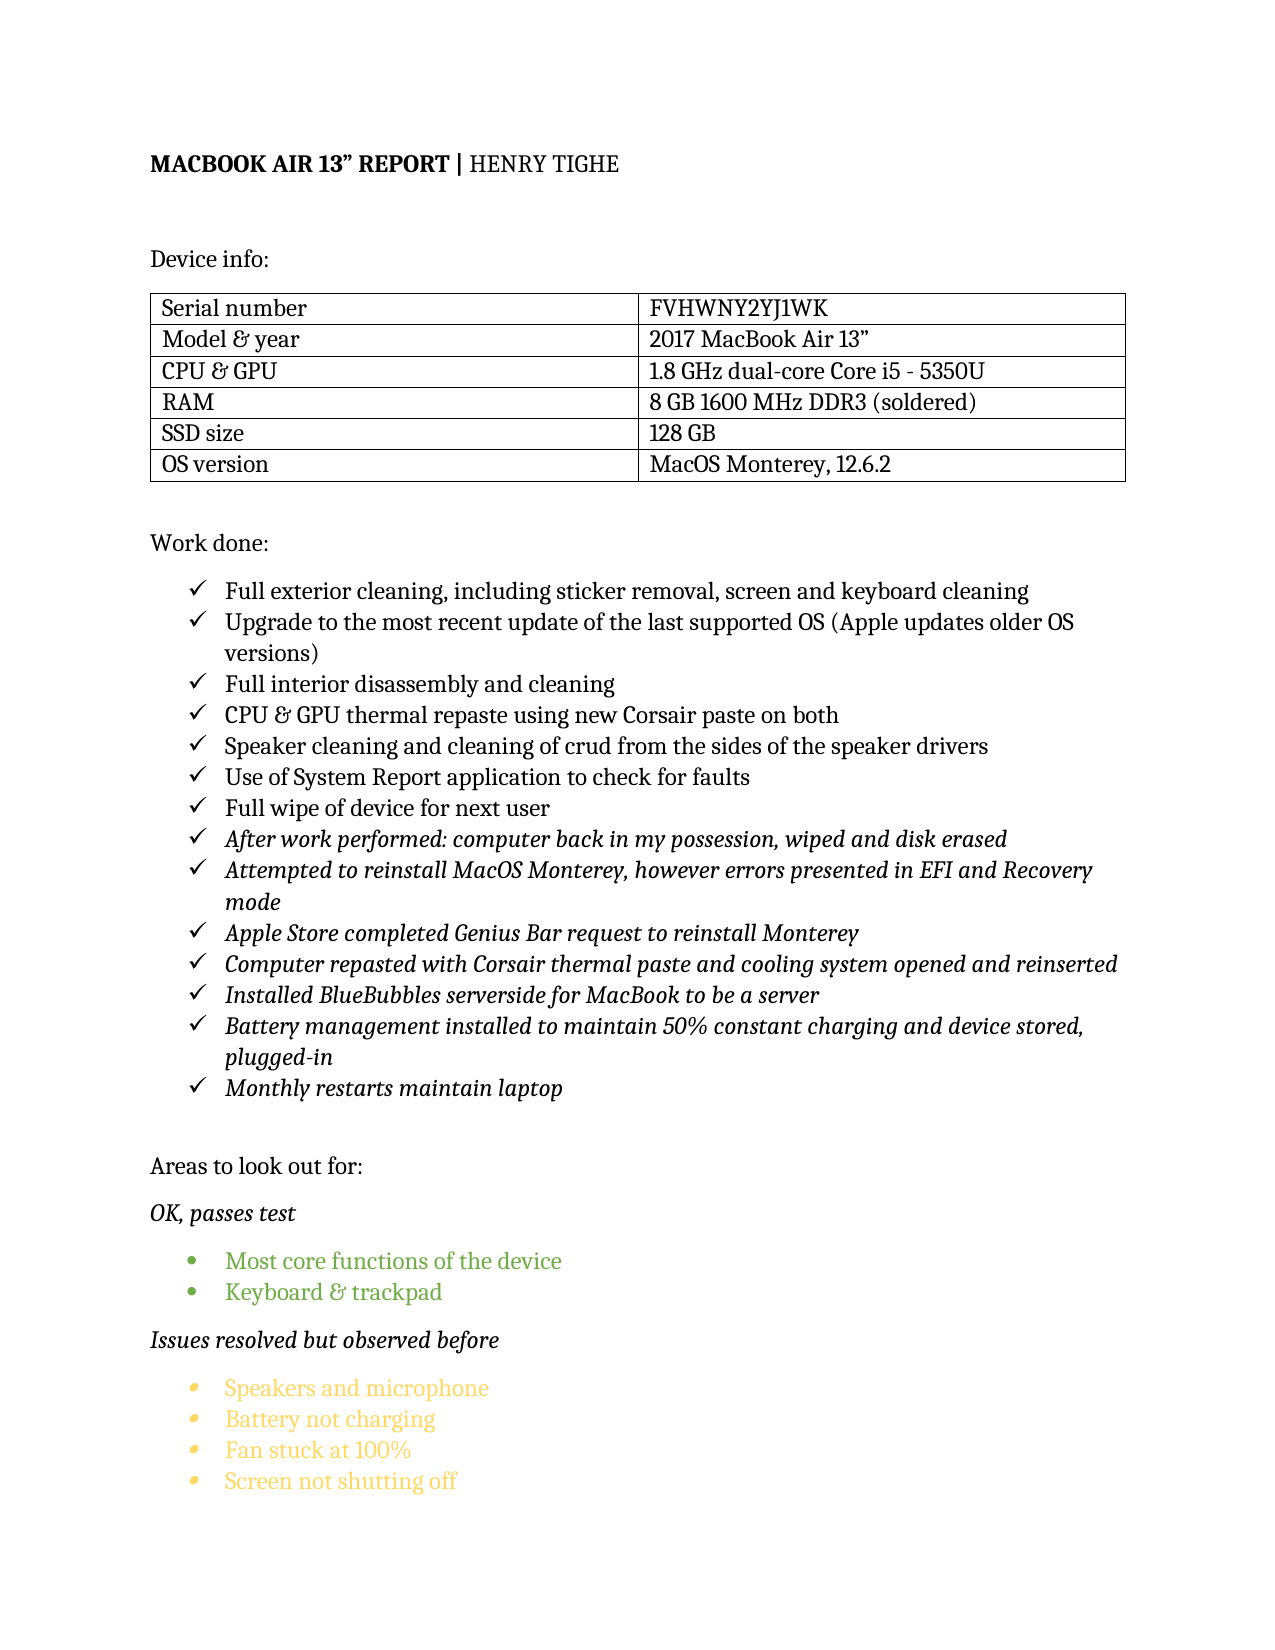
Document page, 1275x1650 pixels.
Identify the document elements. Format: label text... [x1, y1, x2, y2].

list Monthly restarts maintain laptop [187, 1074, 1125, 1102]
table_cell 2017 MacBook Air 13” [639, 325, 1125, 356]
list Use of System Report application to check for faults [187, 763, 1125, 792]
table_header FVHWNY2YJ1WK [639, 294, 1125, 324]
table_cell 8 GB 1600 MHz DDR3 (soldered) [639, 388, 1125, 418]
table_cell CPU & GPU [151, 357, 638, 387]
text Areas to look out for: [150, 1152, 1125, 1180]
list Apple Store completed Genius Bar request to reinstall Monterey [187, 918, 1125, 947]
table_header Serial number [151, 294, 638, 324]
list Fan stuck at 100% [187, 1436, 1125, 1464]
text MACBOOK AIR 13” REPORT | HENRY TIGHE [150, 150, 1125, 179]
text Work done: [150, 529, 1125, 558]
list Screen not shutting off [187, 1467, 1125, 1495]
table_cell 1.8 GHz dual-core Core i5 - 5350U [639, 357, 1125, 387]
list After work performed: computer back in my possession, wiped and disk erased [187, 825, 1125, 854]
list Full wipe of device for next user [187, 794, 1125, 823]
list Full interior disassembly and cleaning [187, 670, 1125, 699]
table_cell MacOS Monterey, 12.6.2 [639, 450, 1125, 481]
table_cell SSD size [151, 419, 638, 449]
list Attempted to reinstall MacOS Monterey, however errors presented in EFI and Recovery mode [187, 856, 1125, 916]
table_cell 128 GB [639, 419, 1125, 449]
list Speaker cleaning and cleaning of crud from the sides of the speaker drivers [187, 732, 1125, 761]
list Battery management installed to maintain 50% constant charging and device stored, plugged-in [187, 1012, 1125, 1071]
table_cell Model & year [151, 325, 638, 356]
list Upgrade to the most recent update of the last supported OS (Apple updates older OS versions) [187, 608, 1125, 668]
list CPU & GPU thermal repaste using new Corsair paste on both [187, 701, 1125, 730]
list Keyboard & trackpad [187, 1278, 1125, 1307]
list Most core functions of the device [187, 1247, 1125, 1276]
list Installed BlueBubbles serverside for MacBook to be a server [187, 981, 1125, 1009]
text Issues resolved but observed before [150, 1326, 1125, 1354]
text OK, passes test [150, 1199, 1125, 1228]
list Computer repasted with Corsair thermal paste and cooling system opened and reinserted [187, 949, 1125, 978]
table_cell OS version [151, 450, 638, 481]
list Speakers and microphone [187, 1373, 1125, 1402]
list Battery not charging [187, 1404, 1125, 1433]
text Device info: [150, 245, 1125, 274]
table_cell RAM [151, 388, 638, 418]
list Full exterior cleaning, including sticker removal, screen and keyboard cleaning [187, 577, 1125, 606]
